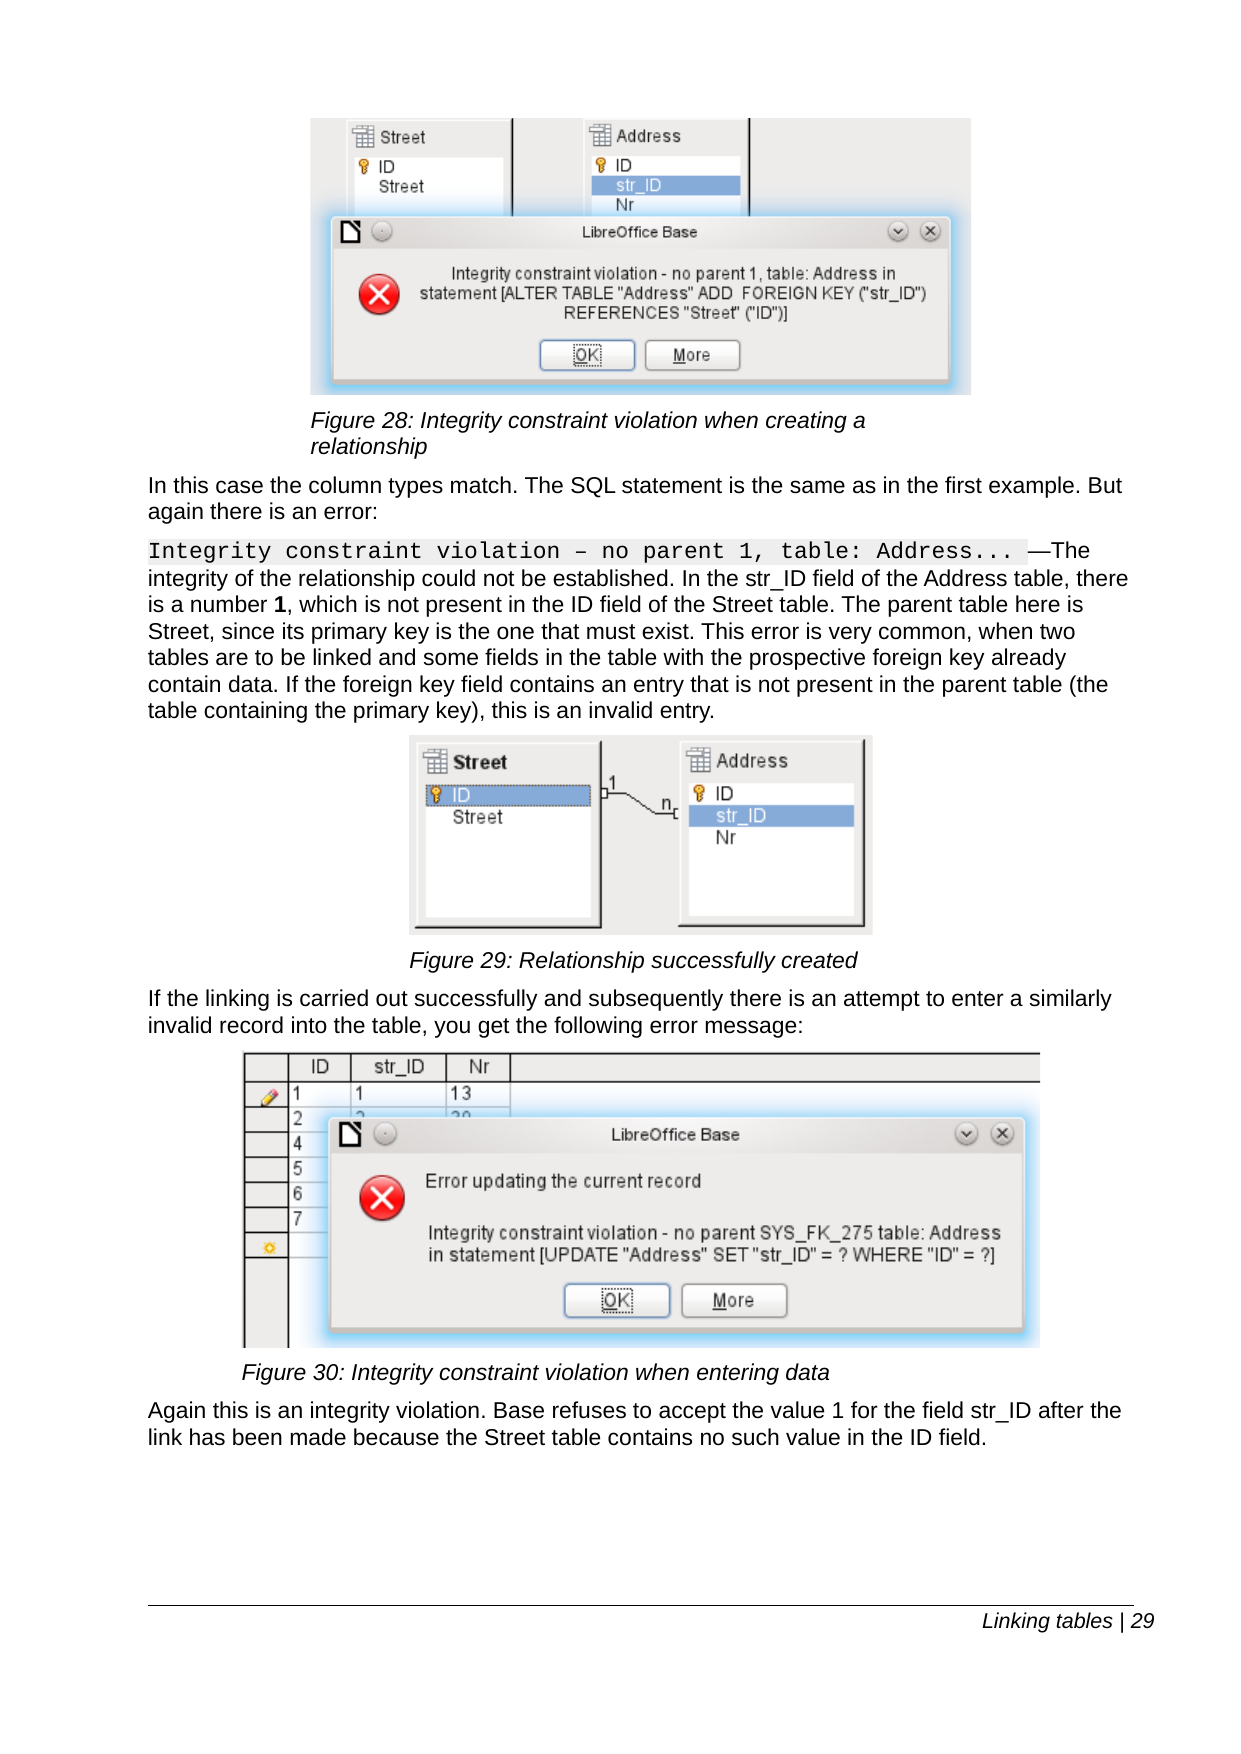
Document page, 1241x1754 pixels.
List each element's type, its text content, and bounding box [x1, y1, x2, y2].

text Figure 29: Relationship successfully created [409, 947, 873, 973]
picture [409, 735, 873, 935]
text Again this is an integrity violation. Base refuses to accept the value 1 for the field str_ID after the link has been made because the Street table contains no such value in the ID field. [148, 1397, 1134, 1450]
text Figure 28: Integrity constraint violation when creating a relationship [310, 407, 971, 459]
text Integrity constraint violation – no parent 1, table: Address... —The integrity of the relationship could not be established. In the str_ID field of the Address table, there is a number 1, which is not present in the ID field of the Street table. The parent table here is Street, since its primary key is the one that must exist. This error is very common, when two tables are to be linked and some fields in the table with the prospective foreign key already contain data. If the foreign key field contains an entry that is not present in the parent table (the table containing the primary key), this is an invalid entry. [148, 537, 1134, 723]
picture [310, 118, 972, 395]
text In this case the column types match. The SQL statement is the same as in the first example. But again there is an error: [148, 472, 1134, 524]
text Figure 30: Integrity constraint violation when entering data [241, 1359, 1040, 1386]
picture [241, 1050, 1041, 1348]
text If the linking is carried out successfully and subsequently there is an attempt to enter a similarly invalid record into the table, you get the following error message: [148, 985, 1134, 1038]
